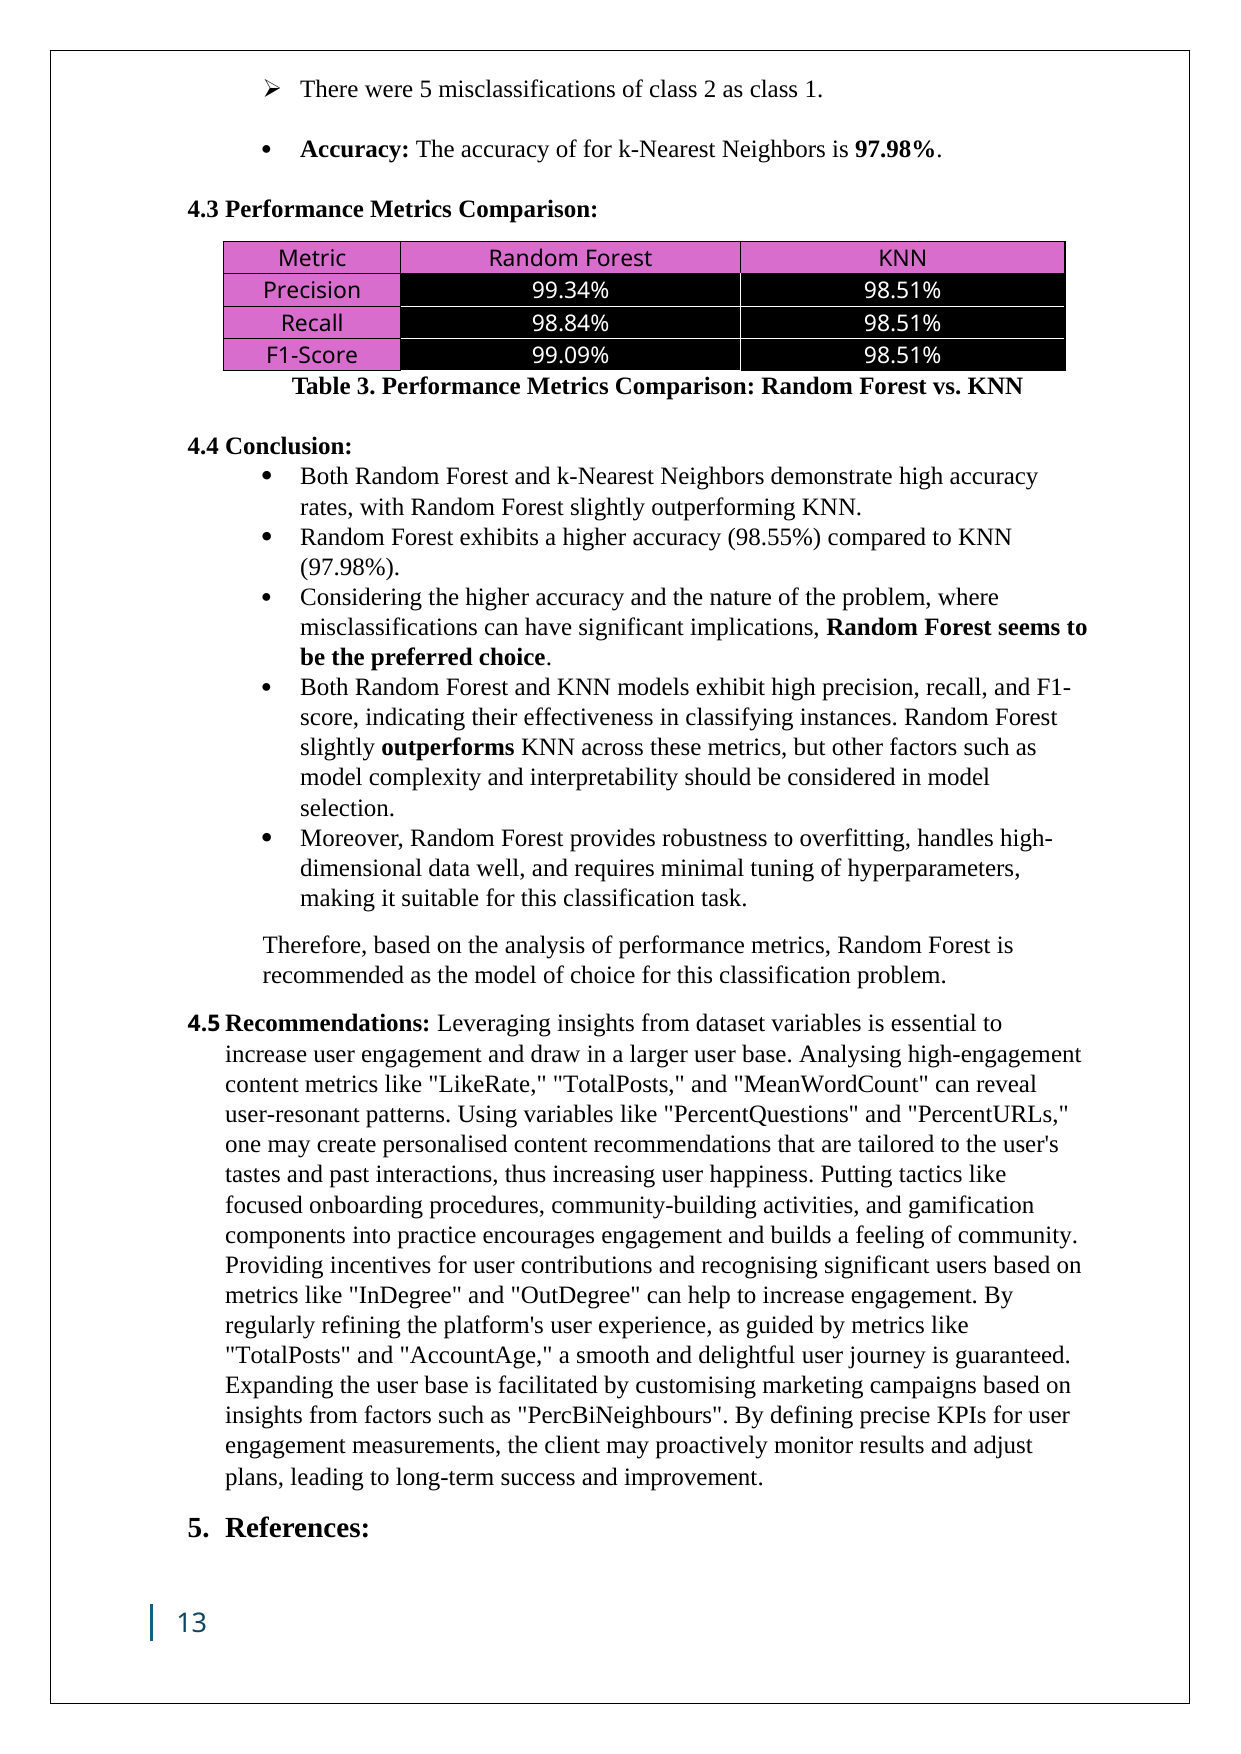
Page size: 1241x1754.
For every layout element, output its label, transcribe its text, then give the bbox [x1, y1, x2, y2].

table_header Random Forest [401, 242, 740, 273]
list Table 3. Performance Metrics Comparison: Random Forest vs. KNN [225, 371, 1090, 400]
list Performance Metrics Comparison: [187, 194, 1090, 223]
table_cell 99.09% [401, 339, 740, 370]
table_cell F1-Score [224, 339, 400, 370]
table_header Metric [224, 242, 400, 273]
list Accuracy: The accuracy of for k-Nearest Neighbors is 97.98%. [262, 134, 1090, 163]
list Random Forest exhibits a higher accuracy (98.55%) compared to KNN (97.98%). [262, 522, 1090, 581]
list Both Random Forest and KNN models exhibit high precision, recall, and F1-score, indicating their effectiveness in classifying instances. Random Forest slightly outperforms KNN across these metrics, but other factors such as model complexity and interpretability should be considered in model selection. [262, 672, 1090, 821]
list Conclusion: [187, 431, 1090, 460]
table_cell 98.51% [741, 339, 1064, 370]
table_cell 98.51% [741, 274, 1064, 306]
list There were 5 misclassifications of class 2 as class 1. [262, 74, 1090, 102]
table_cell 99.34% [401, 274, 740, 306]
list Recommendations: Leveraging insights from dataset variables is essential to increase user engagement and draw in a larger user base. Analysing high-engagement content metrics like "LikeRate," "TotalPosts," and "MeanWordCount" can reveal user-resonant patterns. Using variables like "PercentQuestions" and "PercentURLs," one may create personalised content recommendations that are tailored to the user's tastes and past interactions, thus increasing user happiness. Putting tactics like focused onboarding procedures, community-building activities, and gamification components into practice encourages engagement and builds a feeling of community. Providing incentives for user contributions and recognising significant users based on metrics like "InDegree" and "OutDegree" can help to increase engagement. By regularly refining the platform's user experience, as guided by metrics like "TotalPosts" and "AccountAge," a smooth and delightful user journey is guaranteed. Expanding the user base is facilitated by customising marketing campaigns based on insights from factors such as "PercBiNeighbours". By defining precise KPIs for user engagement measurements, the client may proactively monitor results and adjust plans, leading to long-term success and improvement. [187, 1007, 1090, 1492]
table_cell 98.51% [741, 307, 1064, 338]
list Moreover, Random Forest provides robustness to overfitting, handles high-dimensional data well, and requires minimal tuning of hyperparameters, making it suitable for this classification task. [262, 823, 1090, 912]
table_cell Precision [224, 274, 400, 306]
text Therefore, based on the analysis of performance metrics, Random Forest is recommended as the model of choice for this classification problem. [262, 930, 1090, 988]
subtitle References: [187, 1510, 1090, 1544]
table_cell Recall [224, 307, 400, 338]
table_header KNN [741, 242, 1064, 273]
list Both Random Forest and k-Nearest Neighbors demonstrate high accuracy rates, with Random Forest slightly outperforming KNN. [262, 461, 1090, 520]
table_cell 98.84% [401, 307, 740, 338]
list Considering the higher accuracy and the nature of the problem, where misclassifications can have significant implications, Random Forest seems to be the preferred choice. [262, 582, 1090, 671]
